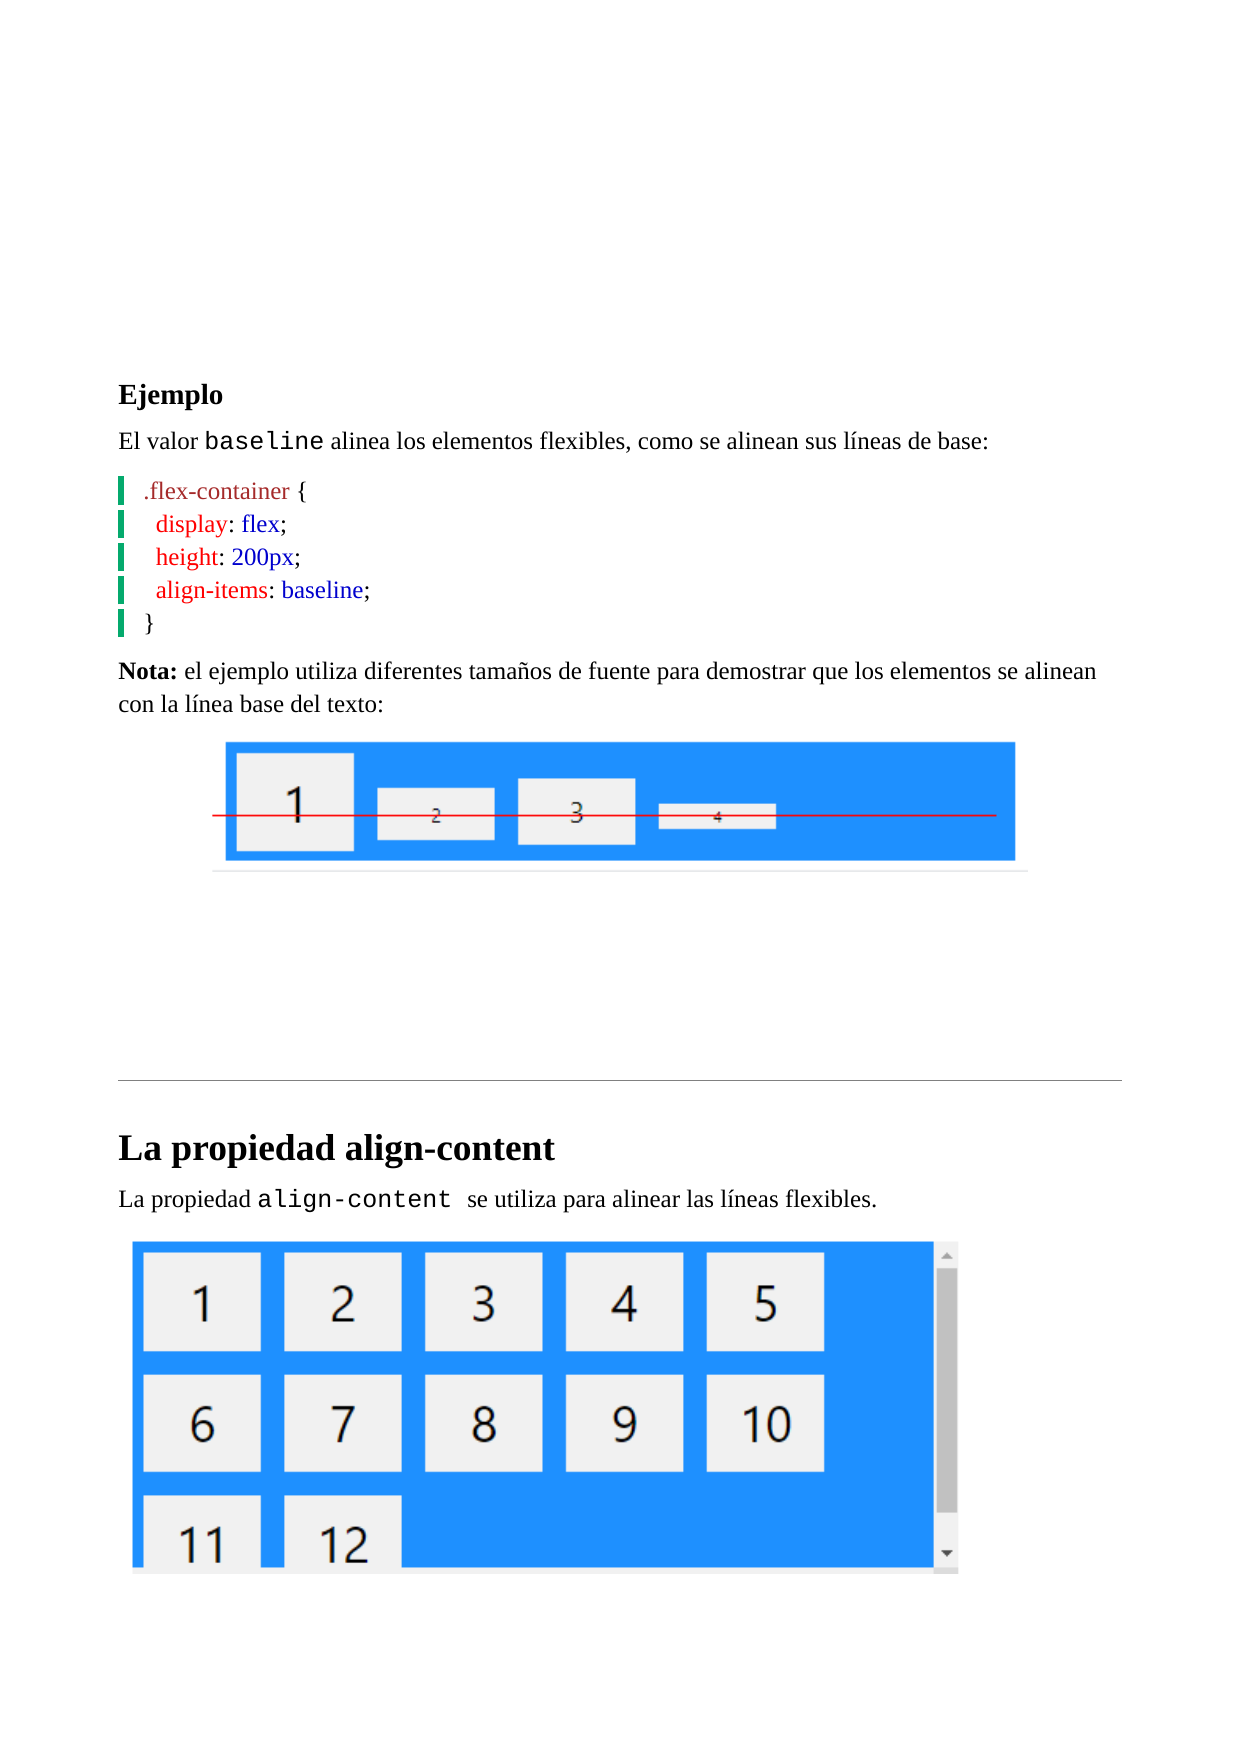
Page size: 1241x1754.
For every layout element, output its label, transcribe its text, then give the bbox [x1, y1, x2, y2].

subtitle Ejemplo [118, 377, 1122, 411]
text Nota: el ejemplo utiliza diferentes tamaños de fuente para demostrar que los elementos se alinean con la línea base del texto: [118, 656, 1122, 718]
picture [212, 736, 1028, 872]
text .flex-container { display: flex; height: 200px; align-items: baseline; } [118, 476, 1122, 637]
subtitle La propiedad align-content [118, 1126, 1122, 1169]
text La propiedad align-content se utiliza para alinear las líneas flexibles. [118, 1184, 1122, 1215]
picture [125, 1234, 959, 1574]
text El valor baseline alinea los elementos flexibles, como se alinean sus líneas de base: [118, 426, 1122, 457]
